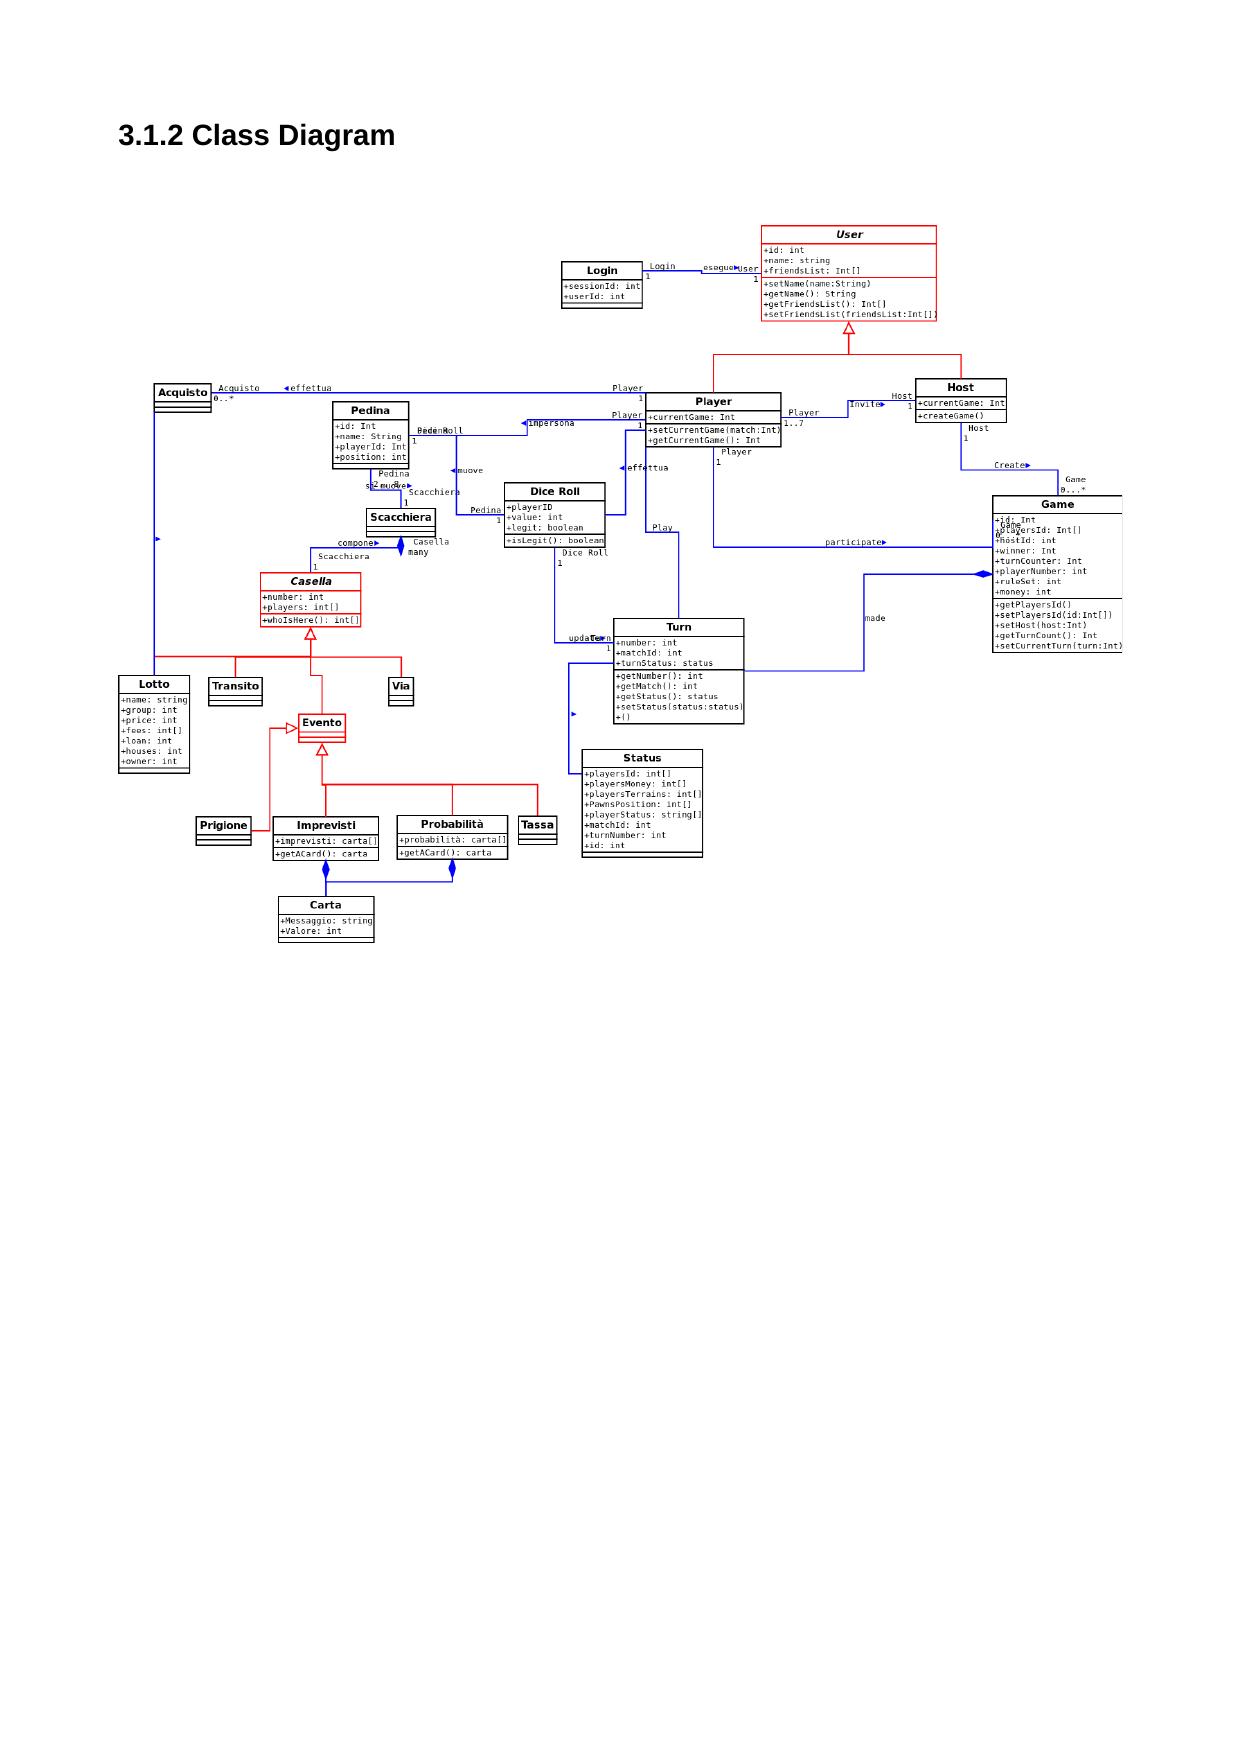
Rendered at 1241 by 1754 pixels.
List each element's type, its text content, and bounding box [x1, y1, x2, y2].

subtitle 3.1.2 Class Diagram [118, 118, 1122, 152]
picture [118, 225, 1123, 943]
